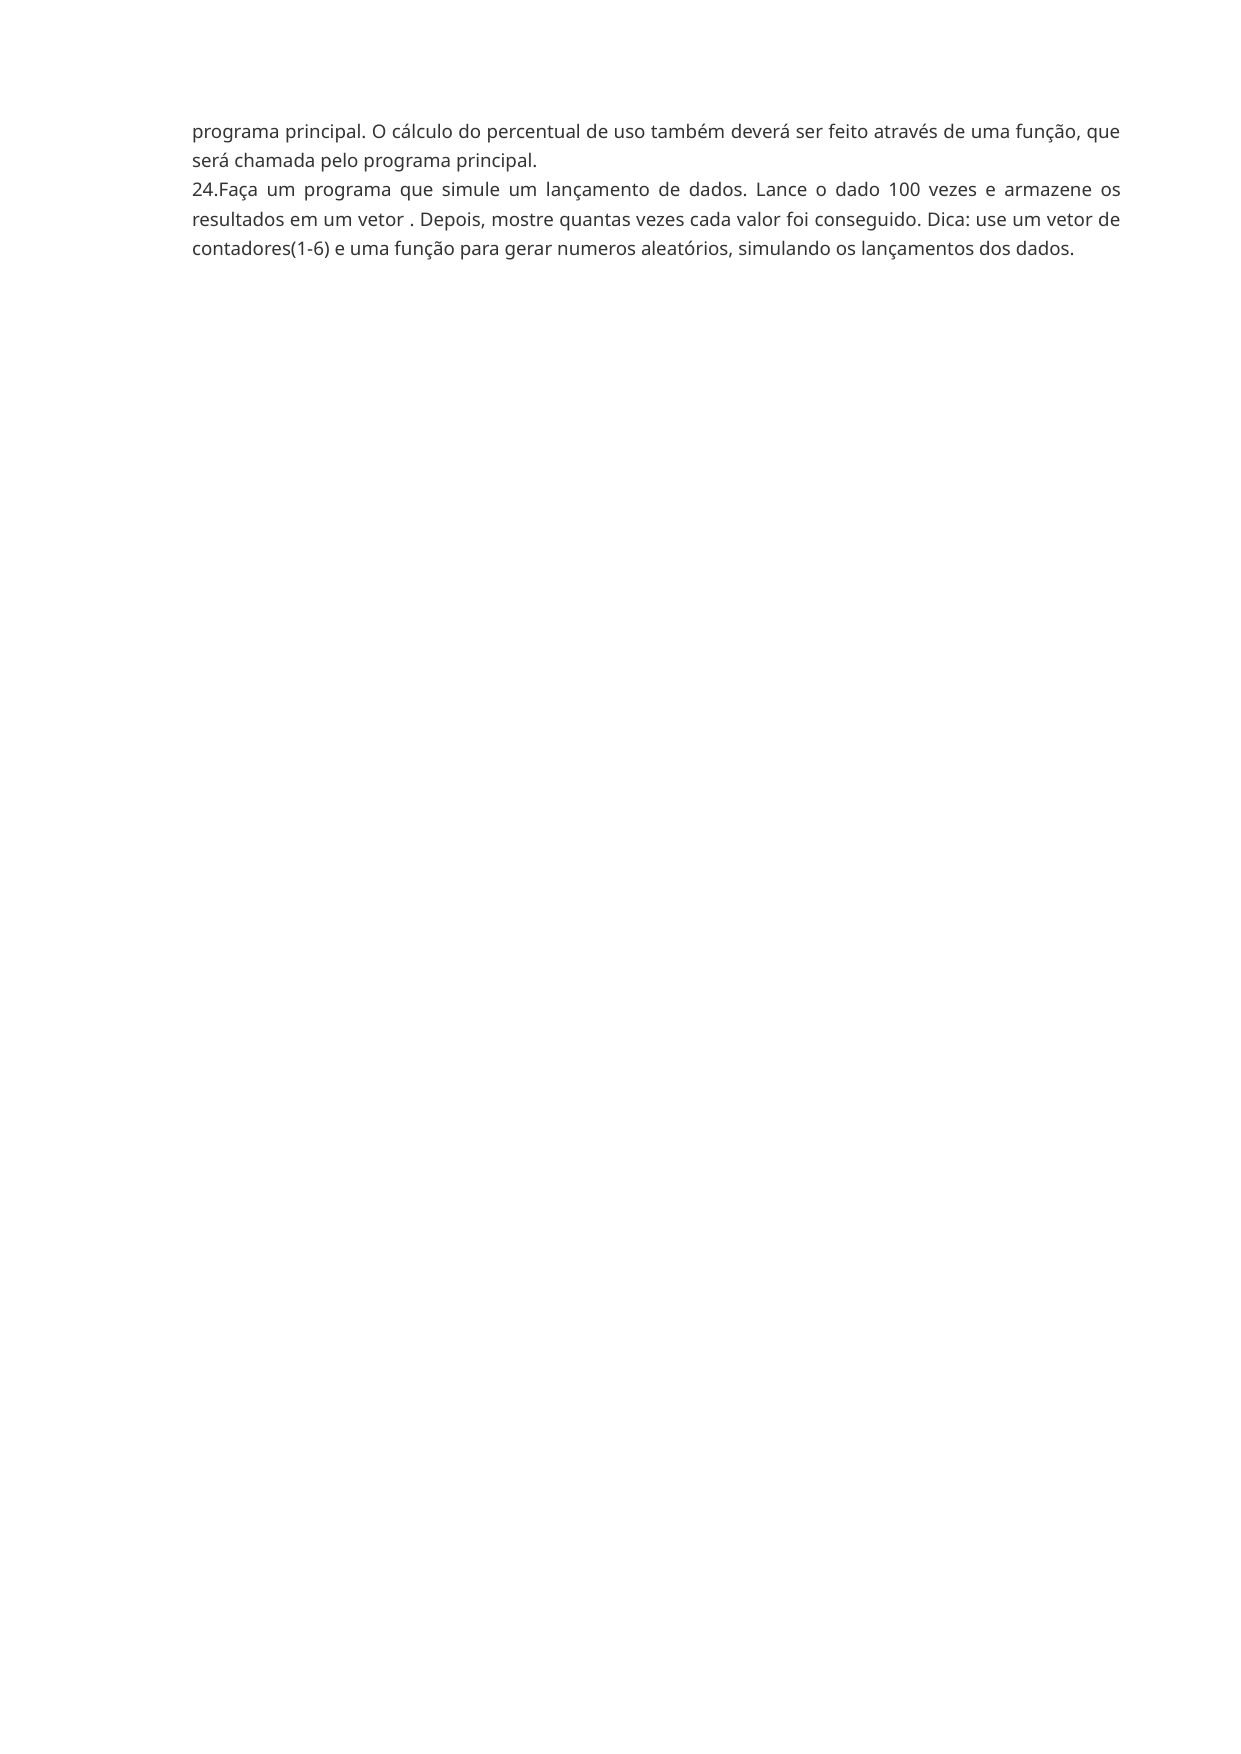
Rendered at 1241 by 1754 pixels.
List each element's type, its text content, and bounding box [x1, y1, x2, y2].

list Faça um programa que simule um lançamento de dados. Lance o dado 100 vezes e armazene os resultados em um vetor . Depois, mostre quantas vezes cada valor foi conseguido. Dica: use um vetor de contadores(1-6) e uma função para gerar numeros aleatórios, simulando os lançamentos dos dados. [118, 177, 1122, 261]
list programa principal. O cálculo do percentual de uso também deverá ser feito através de uma função, que será chamada pelo programa principal. [118, 118, 1122, 173]
